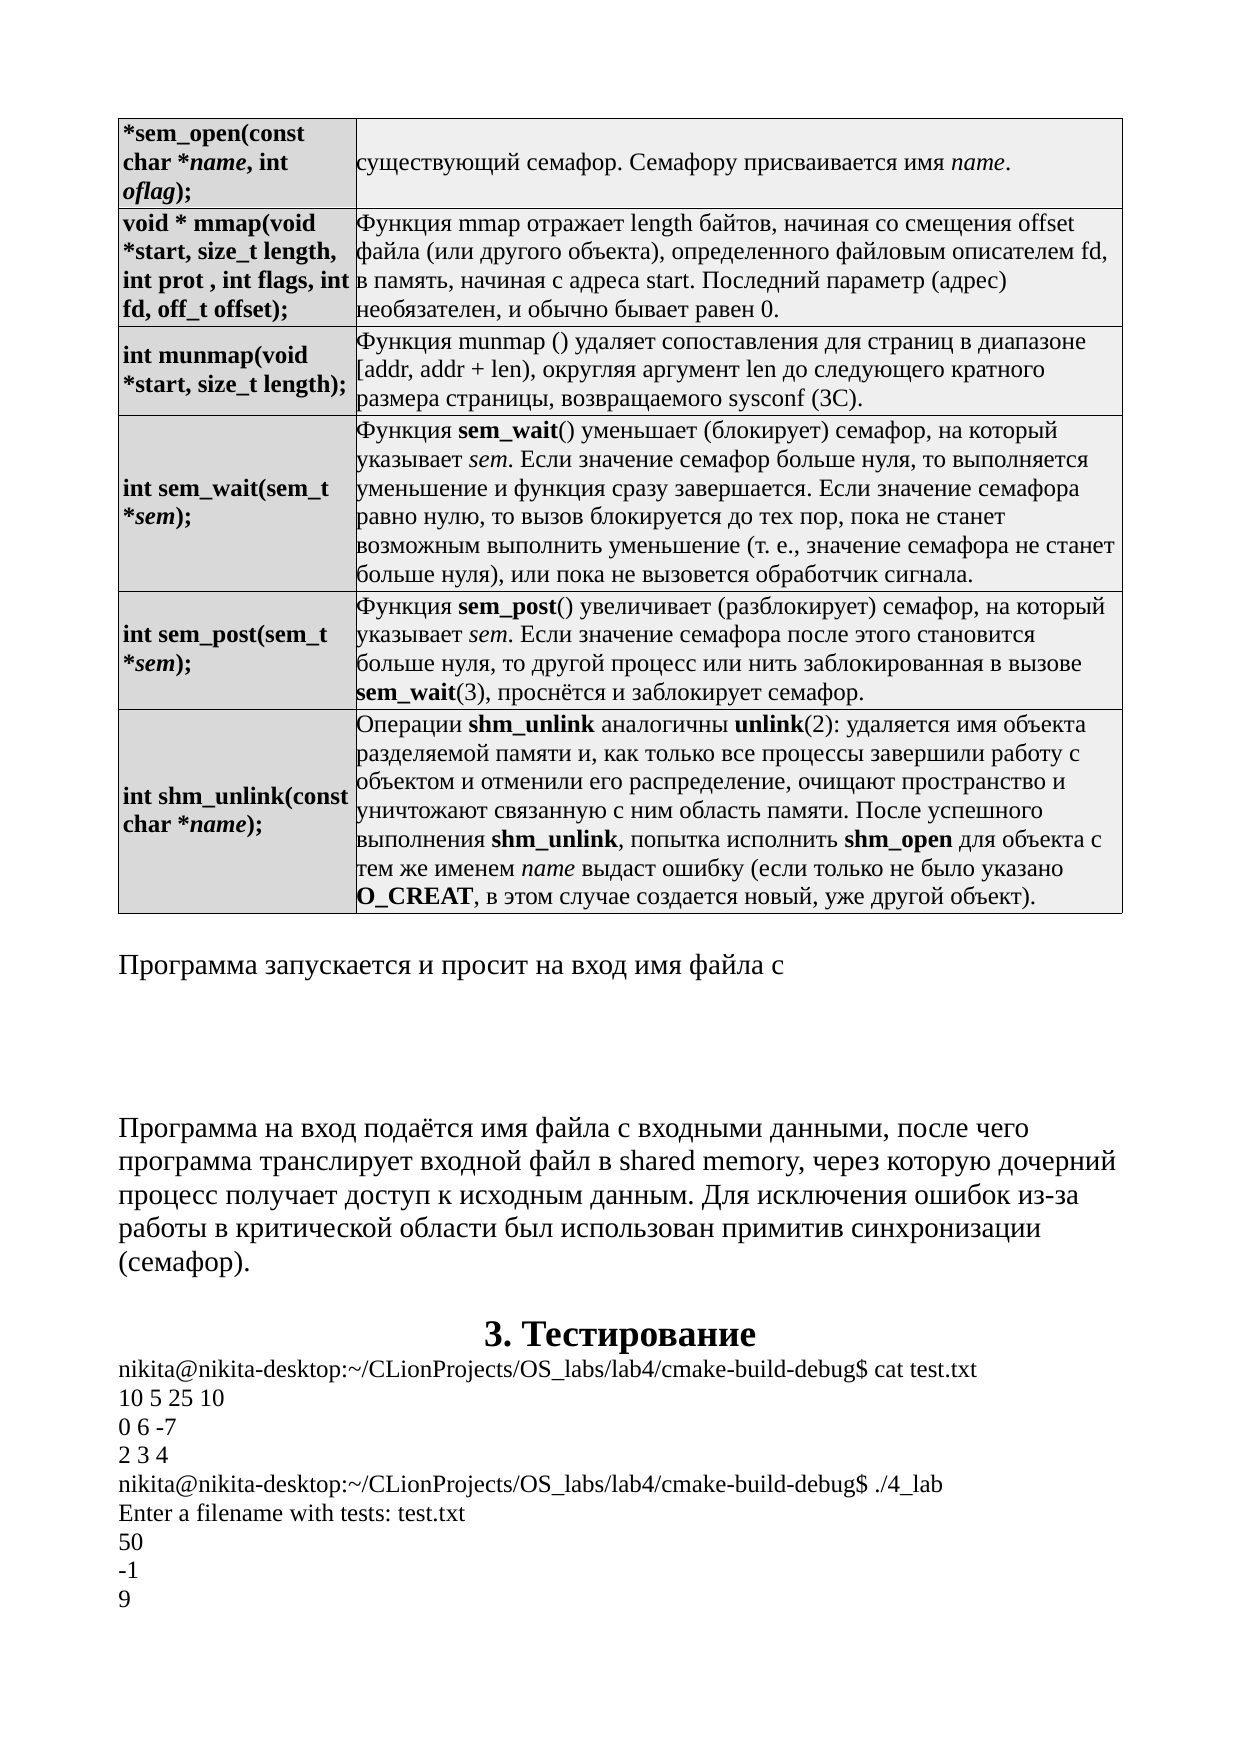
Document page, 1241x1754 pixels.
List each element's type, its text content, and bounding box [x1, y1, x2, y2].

text nikita@nikita-desktop:~/CLionProjects/OS_labs/lab4/cmake-build-debug$ ./4_lab [118, 1469, 1122, 1498]
text 9 [118, 1584, 1122, 1613]
table_cell int shm_unlink(const char *name); [119, 710, 356, 913]
table_cell Функция sem_post() увеличивает (разблокирует) семафор, на который указывает sem. Если значение семафора после этого становится больше нуля, то другой процесс или нить заблокированная в вызове sem_wait(3), проснётся и заблокирует семафор. [357, 592, 1122, 709]
table_cell Функция munmap () удаляет сопоставления для страниц в диапазоне [addr, addr + len), округляя аргумент len до следующего кратного размера страницы, возвращаемого sysconf (3C). [357, 327, 1122, 415]
text 10 5 25 10 [118, 1383, 1122, 1412]
table_cell int sem_wait(sem_t *sem); [119, 416, 356, 591]
table_cell Функция sem_wait() уменьшает (блокирует) семафор, на который указывает sem. Если значение семафор больше нуля, то выполняется уменьшение и функция сразу завершается. Если значение семафора равно нулю, то вызов блокируется до тех пор, пока не станет возможным выполнить уменьшение (т. е., значение семафора не станет больше нуля), или пока не вызовется обработчик сигнала. [357, 416, 1122, 591]
text 0 6 -7 [118, 1412, 1122, 1440]
text 2 3 4 [118, 1440, 1122, 1469]
table_cell void * mmap(void *start, size_t length, int prot , int flags, int fd, off_t offset); [119, 209, 356, 326]
table_cell Операции shm_unlink аналогичны unlink(2): удаляется имя объекта разделяемой памяти и, как только все процессы завершили работу с объектом и отменили его распределение, очищают пространство и уничтожают связанную с ним область памяти. После успешного выполнения shm_unlink, попытка исполнить shm_open для объекта с тем же именем name выдаст ошибку (если только не было указано O_CREAT, в этом случае создается новый, уже другой объект). [357, 710, 1122, 913]
table_cell Функция mmap отражает length байтов, начиная со смещения offset файла (или другого объекта), определенного файловым описателем fd, в память, начиная с адреса start. Последний параметр (адрес) необязателен, и обычно бывает равен 0. [357, 209, 1122, 326]
table_cell int munmap(void *start, size_t length); [119, 327, 356, 415]
text 3. Тестирование [118, 1311, 1122, 1354]
text Программа на вход подаётся имя файла с входными данными, после чего программа транслирует входной файл в shared memory, через которую дочерний процесс получает доступ к исходным данным. Для исключения ошибок из-за работы в критической области был использован примитив синхронизации (семафор). [118, 1110, 1122, 1277]
table_cell существующий семафор. Семафору присваивается имя name. [357, 119, 1122, 207]
text 50 [118, 1527, 1122, 1555]
text Программа запускается и просит на вход имя файла с [118, 947, 1122, 1009]
text -1 [118, 1555, 1122, 1584]
text Enter a filename with tests: test.txt [118, 1498, 1122, 1527]
table_cell int sem_post(sem_t *sem); [119, 592, 356, 709]
table_cell *sem_open(const char *name, int oflag); [119, 119, 356, 207]
